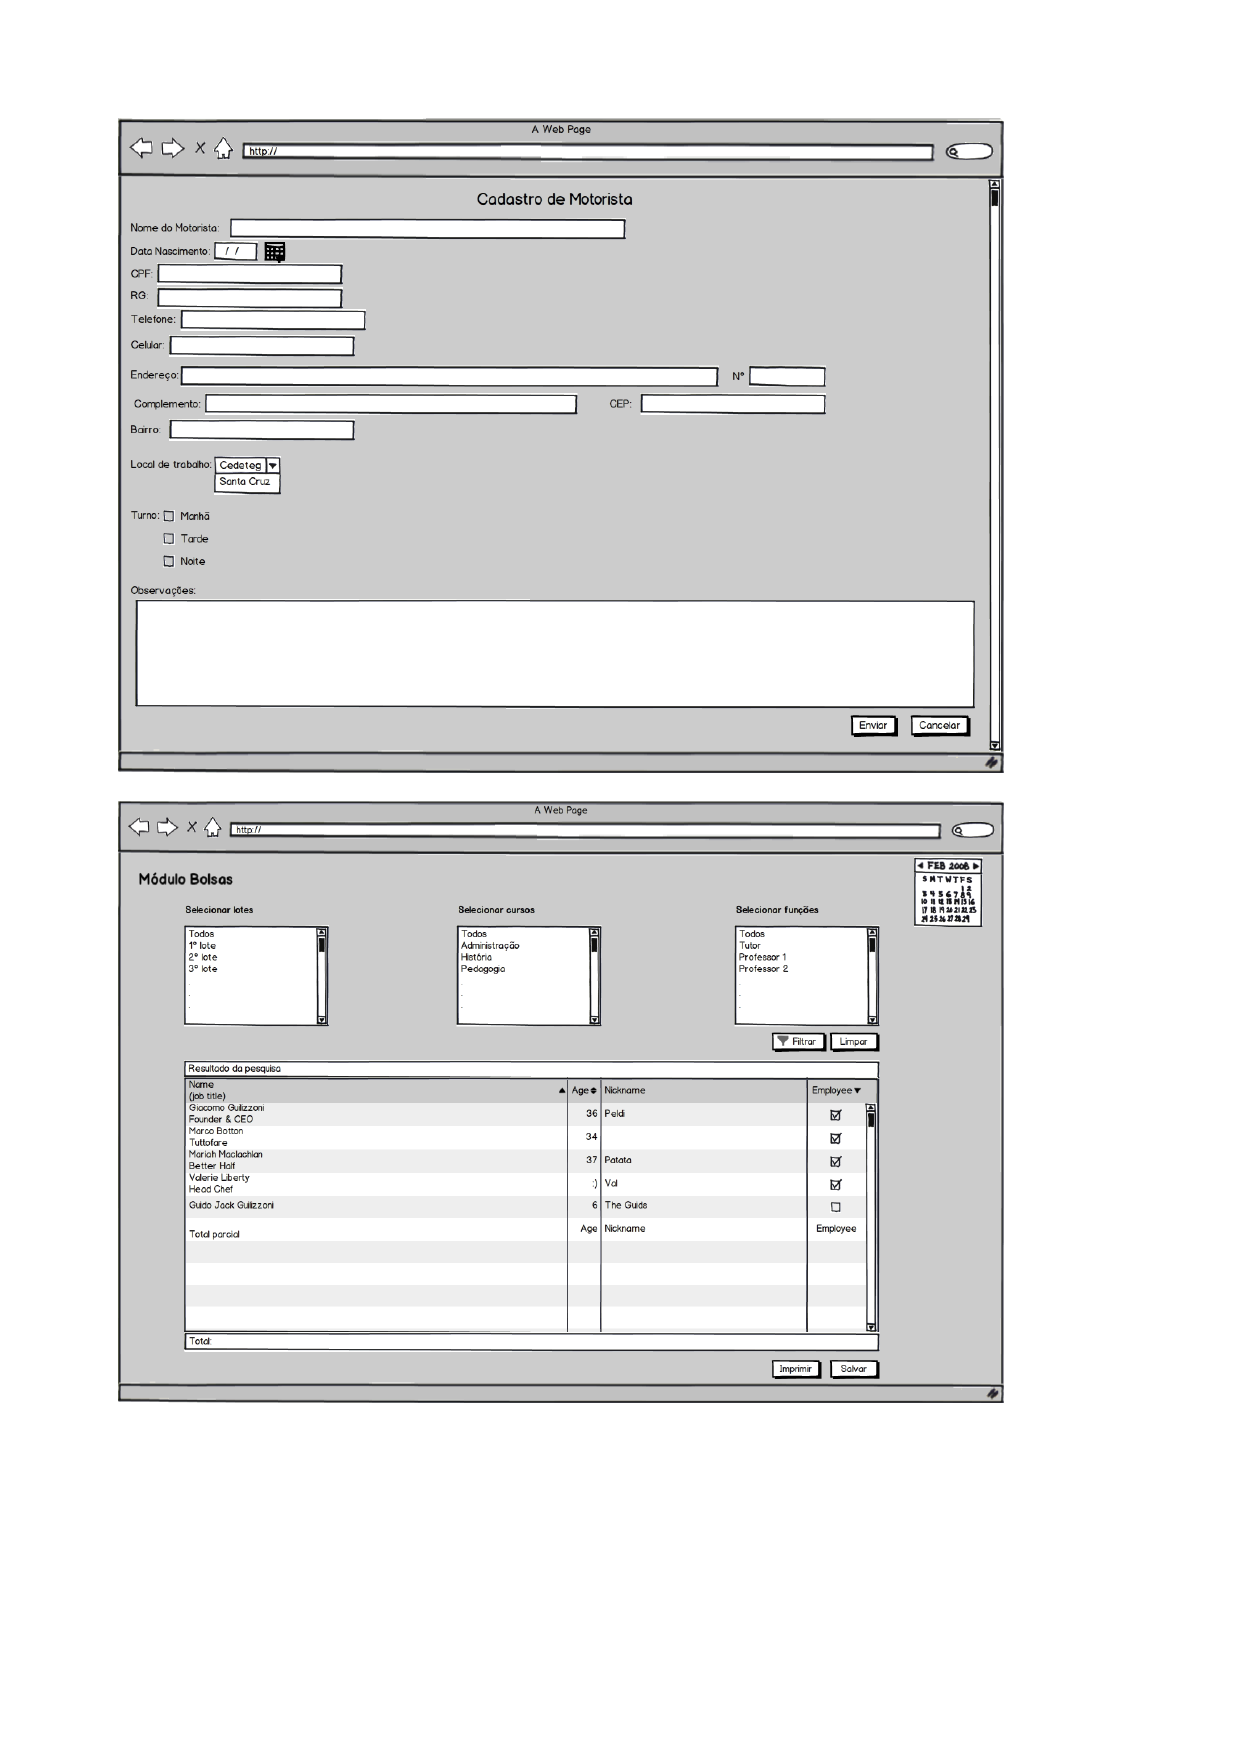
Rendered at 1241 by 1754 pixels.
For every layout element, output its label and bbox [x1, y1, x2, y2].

picture [118, 801, 1004, 1403]
picture [118, 118, 1004, 773]
